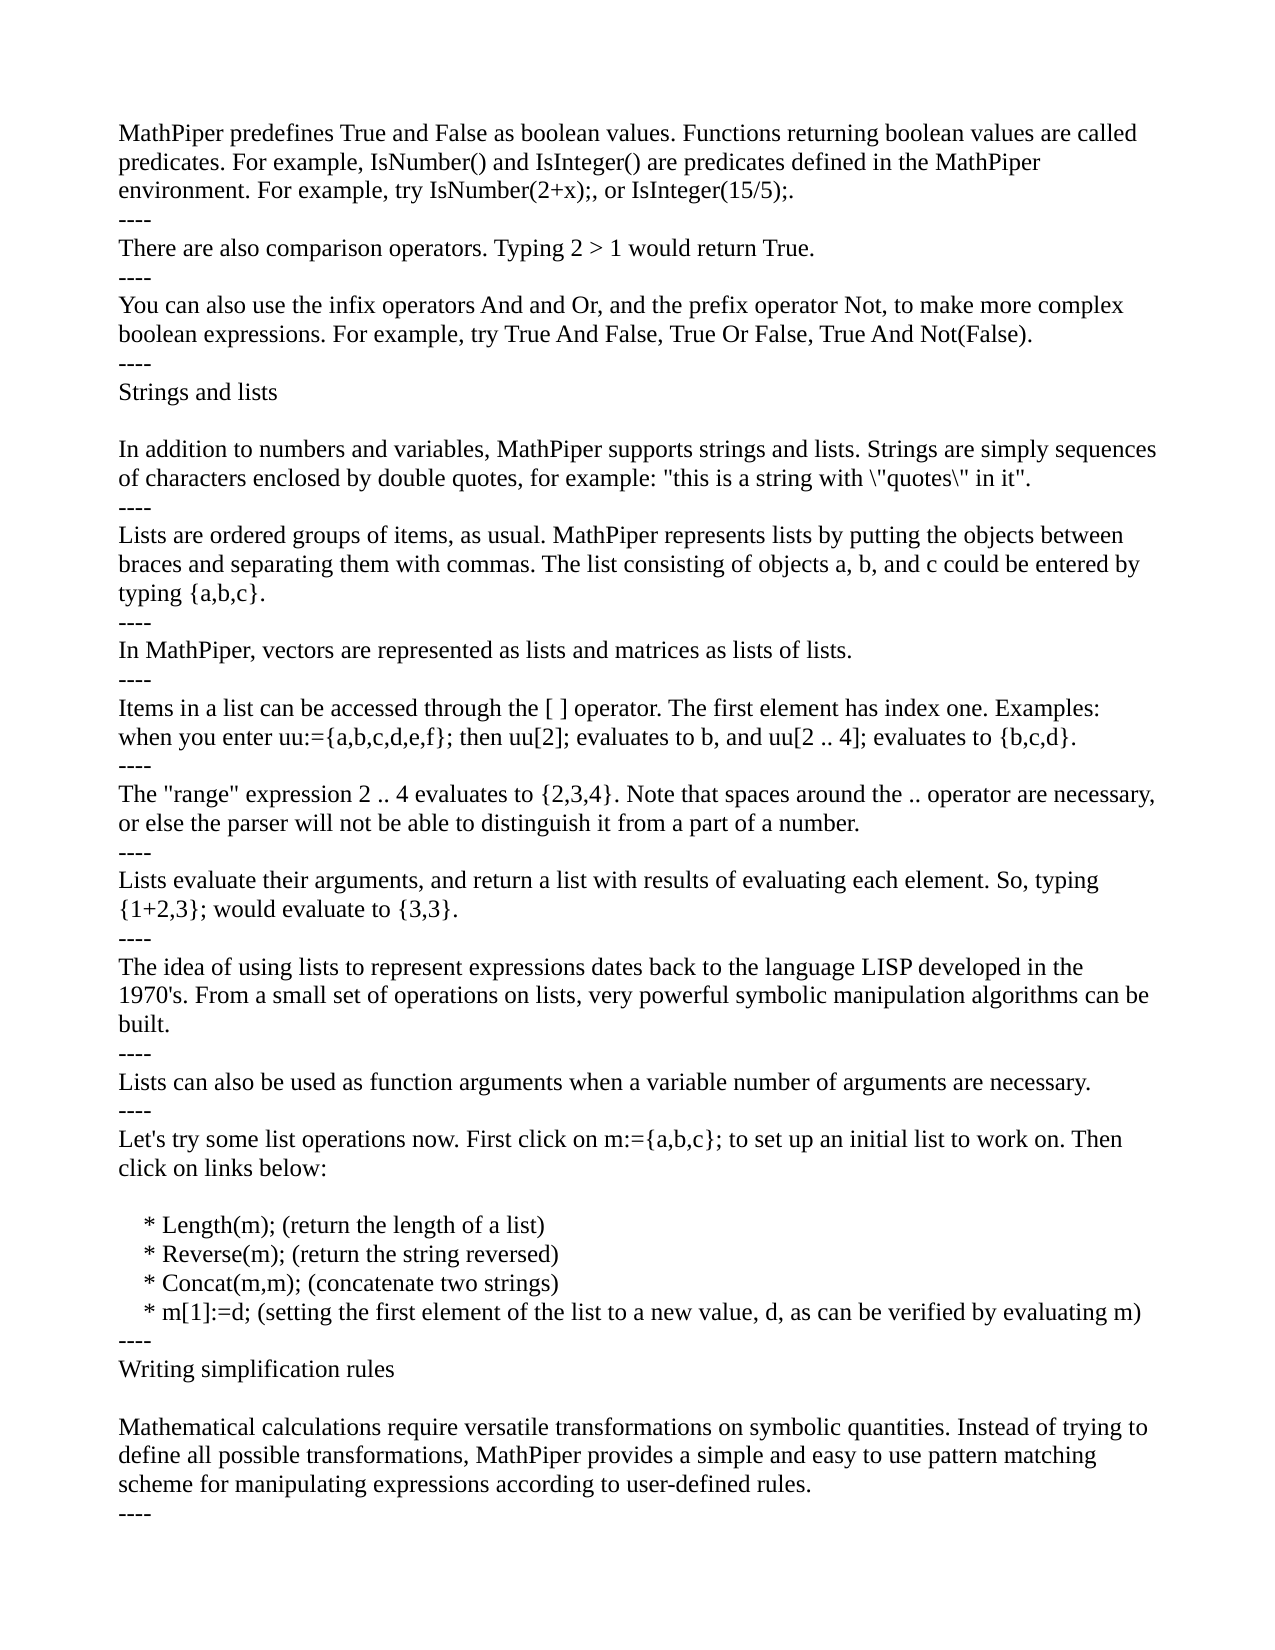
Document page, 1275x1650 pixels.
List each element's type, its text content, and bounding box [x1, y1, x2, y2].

text The idea of using lists to represent expressions dates back to the language LISP developed in the 1970's. From a small set of operations on lists, very powerful symbolic manipulation algorithms can be built. [118, 952, 1157, 1038]
text * m[1]:=d; (setting the first element of the list to a new value, d, as can be verified by evaluating m) [118, 1297, 1157, 1326]
text ---- [118, 204, 1157, 233]
text Let's try some list operations now. First click on m:={a,b,c}; to set up an initial list to work on. Then click on links below: [118, 1124, 1157, 1182]
text Writing simplification rules [118, 1354, 1157, 1383]
text * Reverse(m); (return the string reversed) [118, 1239, 1157, 1268]
text * Concat(m,m); (concatenate two strings) [118, 1268, 1157, 1297]
text You can also use the infix operators And and Or, and the prefix operator Not, to make more complex boolean expressions. For example, try True And False, True Or False, True And Not(False). [118, 291, 1157, 348]
text Lists evaluate their arguments, and return a list with results of evaluating each element. So, typing {1+2,3}; would evaluate to {3,3}. [118, 866, 1157, 923]
text The "range" expression 2 .. 4 evaluates to {2,3,4}. Note that spaces around the .. operator are necessary, or else the parser will not be able to distinguish it from a part of a number. [118, 779, 1157, 837]
text ---- [118, 923, 1157, 952]
text ---- [118, 1498, 1157, 1527]
text Lists are ordered groups of items, as usual. MathPiper represents lists by putting the objects between braces and separating them with commas. The list consisting of objects a, b, and c could be entered by typing {a,b,c}. [118, 521, 1157, 607]
text In addition to numbers and variables, MathPiper supports strings and lists. Strings are simply sequences of characters enclosed by double quotes, for example: "this is a string with \"quotes\" in it". [118, 434, 1157, 492]
text ---- [118, 607, 1157, 636]
text Items in a list can be accessed through the [ ] operator. The first element has index one. Examples: when you enter uu:={a,b,c,d,e,f}; then uu[2]; evaluates to b, and uu[2 .. 4]; evaluates to {b,c,d}. [118, 693, 1157, 751]
text ---- [118, 348, 1157, 377]
text MathPiper predefines True and False as boolean values. Functions returning boolean values are called predicates. For example, IsNumber() and IsInteger() are predicates defined in the MathPiper environment. For example, try IsNumber(2+x);, or IsInteger(15/5);. [118, 118, 1157, 204]
text ---- [118, 1326, 1157, 1354]
text ---- [118, 1038, 1157, 1067]
text Mathematical calculations require versatile transformations on symbolic quantities. Instead of trying to define all possible transformations, MathPiper provides a simple and easy to use pattern matching scheme for manipulating expressions according to user-defined rules. [118, 1412, 1157, 1498]
text ---- [118, 1096, 1157, 1124]
text Lists can also be used as function arguments when a variable number of arguments are necessary. [118, 1067, 1157, 1096]
text ---- [118, 492, 1157, 521]
text ---- [118, 837, 1157, 866]
text ---- [118, 664, 1157, 693]
text Strings and lists [118, 377, 1157, 406]
text ---- [118, 751, 1157, 779]
text * Length(m); (return the length of a list) [118, 1211, 1157, 1239]
text ---- [118, 262, 1157, 291]
text There are also comparison operators. Typing 2 > 1 would return True. [118, 233, 1157, 262]
text In MathPiper, vectors are represented as lists and matrices as lists of lists. [118, 636, 1157, 664]
